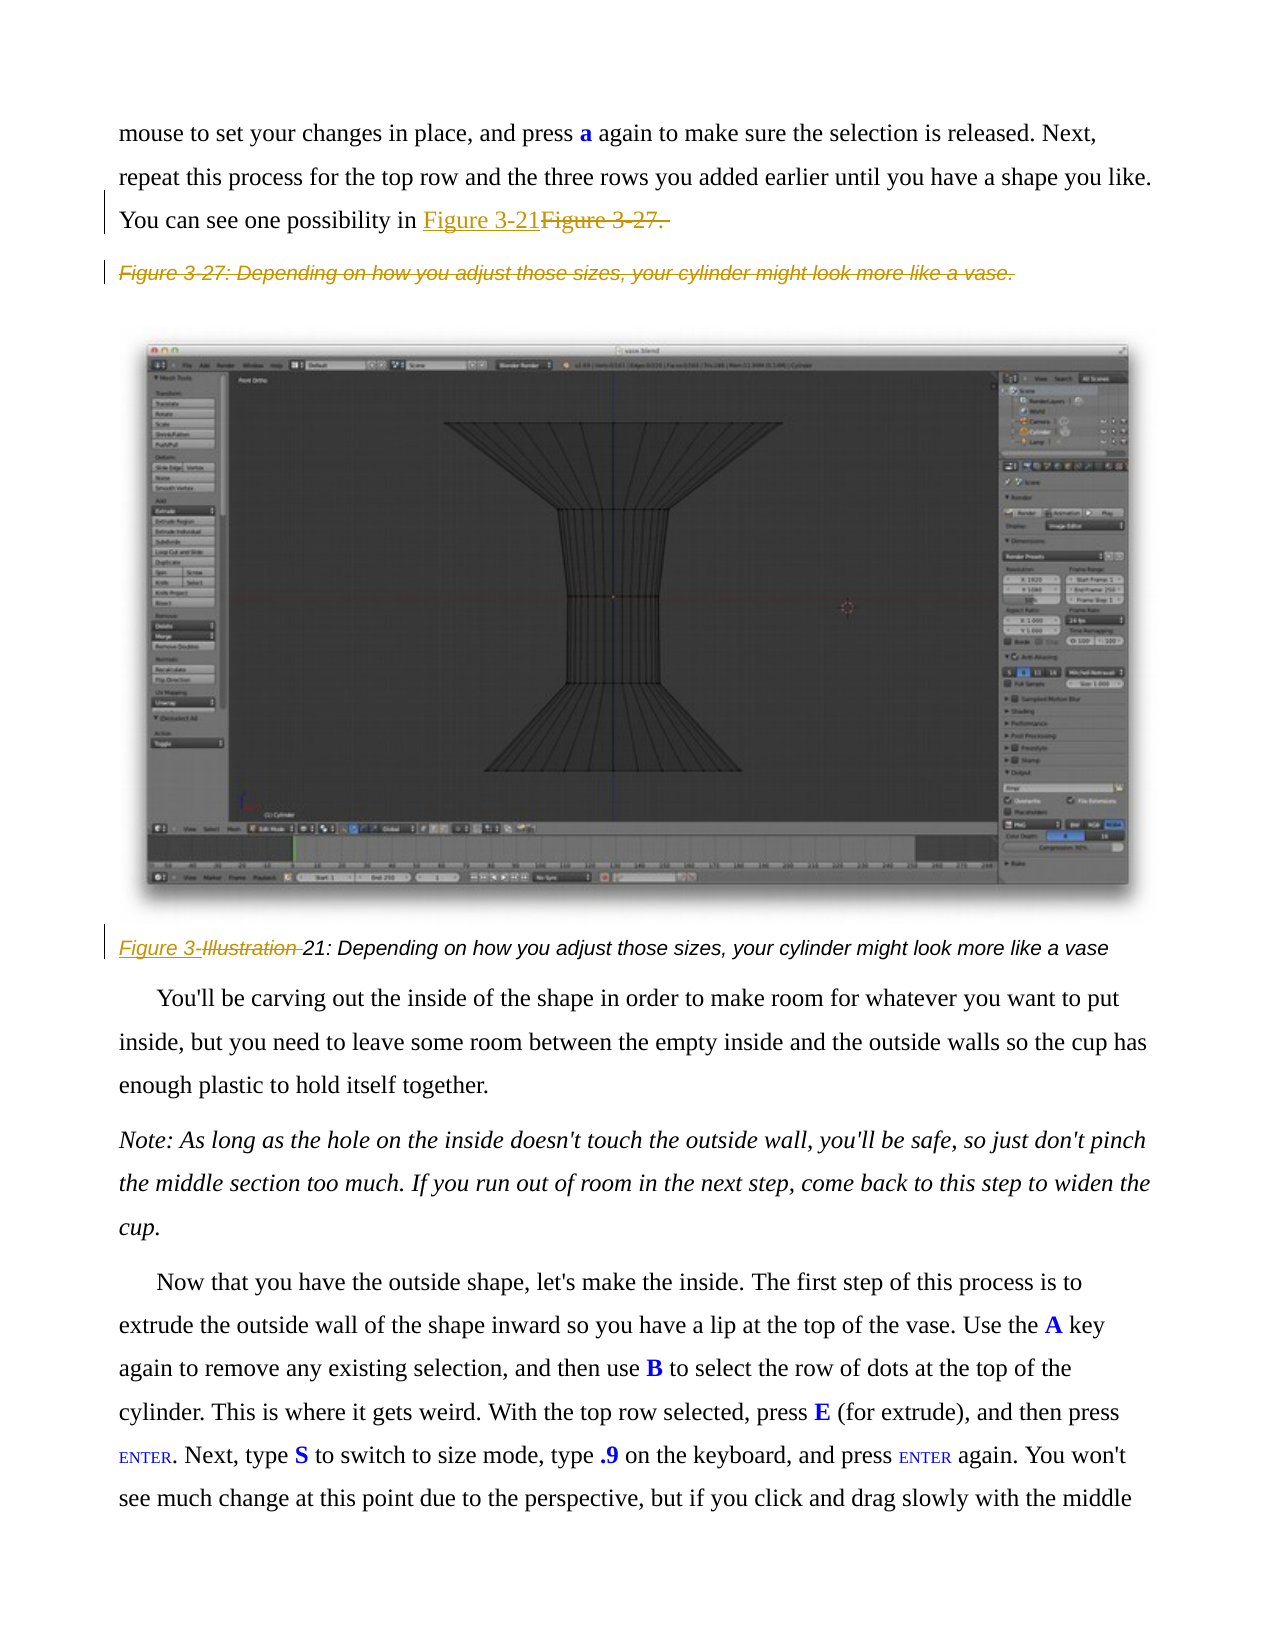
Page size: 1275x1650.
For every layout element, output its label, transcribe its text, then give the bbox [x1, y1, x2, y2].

text Now that you have the outside shape, let's make the inside. The first step of this process is to extrude the outside wall of the shape inward so you have a lip at the top of the vase. Use the A key again to remove any existing selection, and then use B to select the row of dots at the top of the cylinder. This is where it gets weird. With the top row selected, press E (for extrude), and then press enter. Next, type S to switch to size mode, type .9 on the keyboard, and press enter again. You won't see much change at this point due to the perspective, but if you click and drag slowly with the middle mouse button to tip the viewpoint a little, you should see that you've created a thin lip around the top edge of the cylinder (Figure 3-22) [118, 1267, 1156, 1512]
text Figure 3-21: Depending on how you adjust those sizes, your cylinder might look more like a vase [118, 924, 1156, 959]
text Note: As long as the hole on the inside doesn't touch the outside wall, you'll be safe, so just don't pinch the middle section too much. If you run out of room in the next step, come back to this step to widen the cup. [118, 1125, 1156, 1240]
picture [118, 327, 1157, 924]
text You'll be carving out the inside of the shape in order to make room for whatever you want to put inside, but you need to leave some room between the empty inside and the outside walls so the cup has enough plastic to hold itself together. [118, 983, 1156, 1098]
text With these selected, press s to alter the size of this section. Get creative, but keep in mind that this part must be wide enough to support the pencil cup yet small enough to fit on the printer you want to print it out on. (100mm is a safe bet for most printers.) When you're happy with the size, left-click the mouse to set your changes in place, and press a again to make sure the selection is released. Next, repeat this process for the top row and the three rows you added earlier until you have a shape you like. You can see one possibility in Figure 3-21 [118, 118, 1156, 284]
